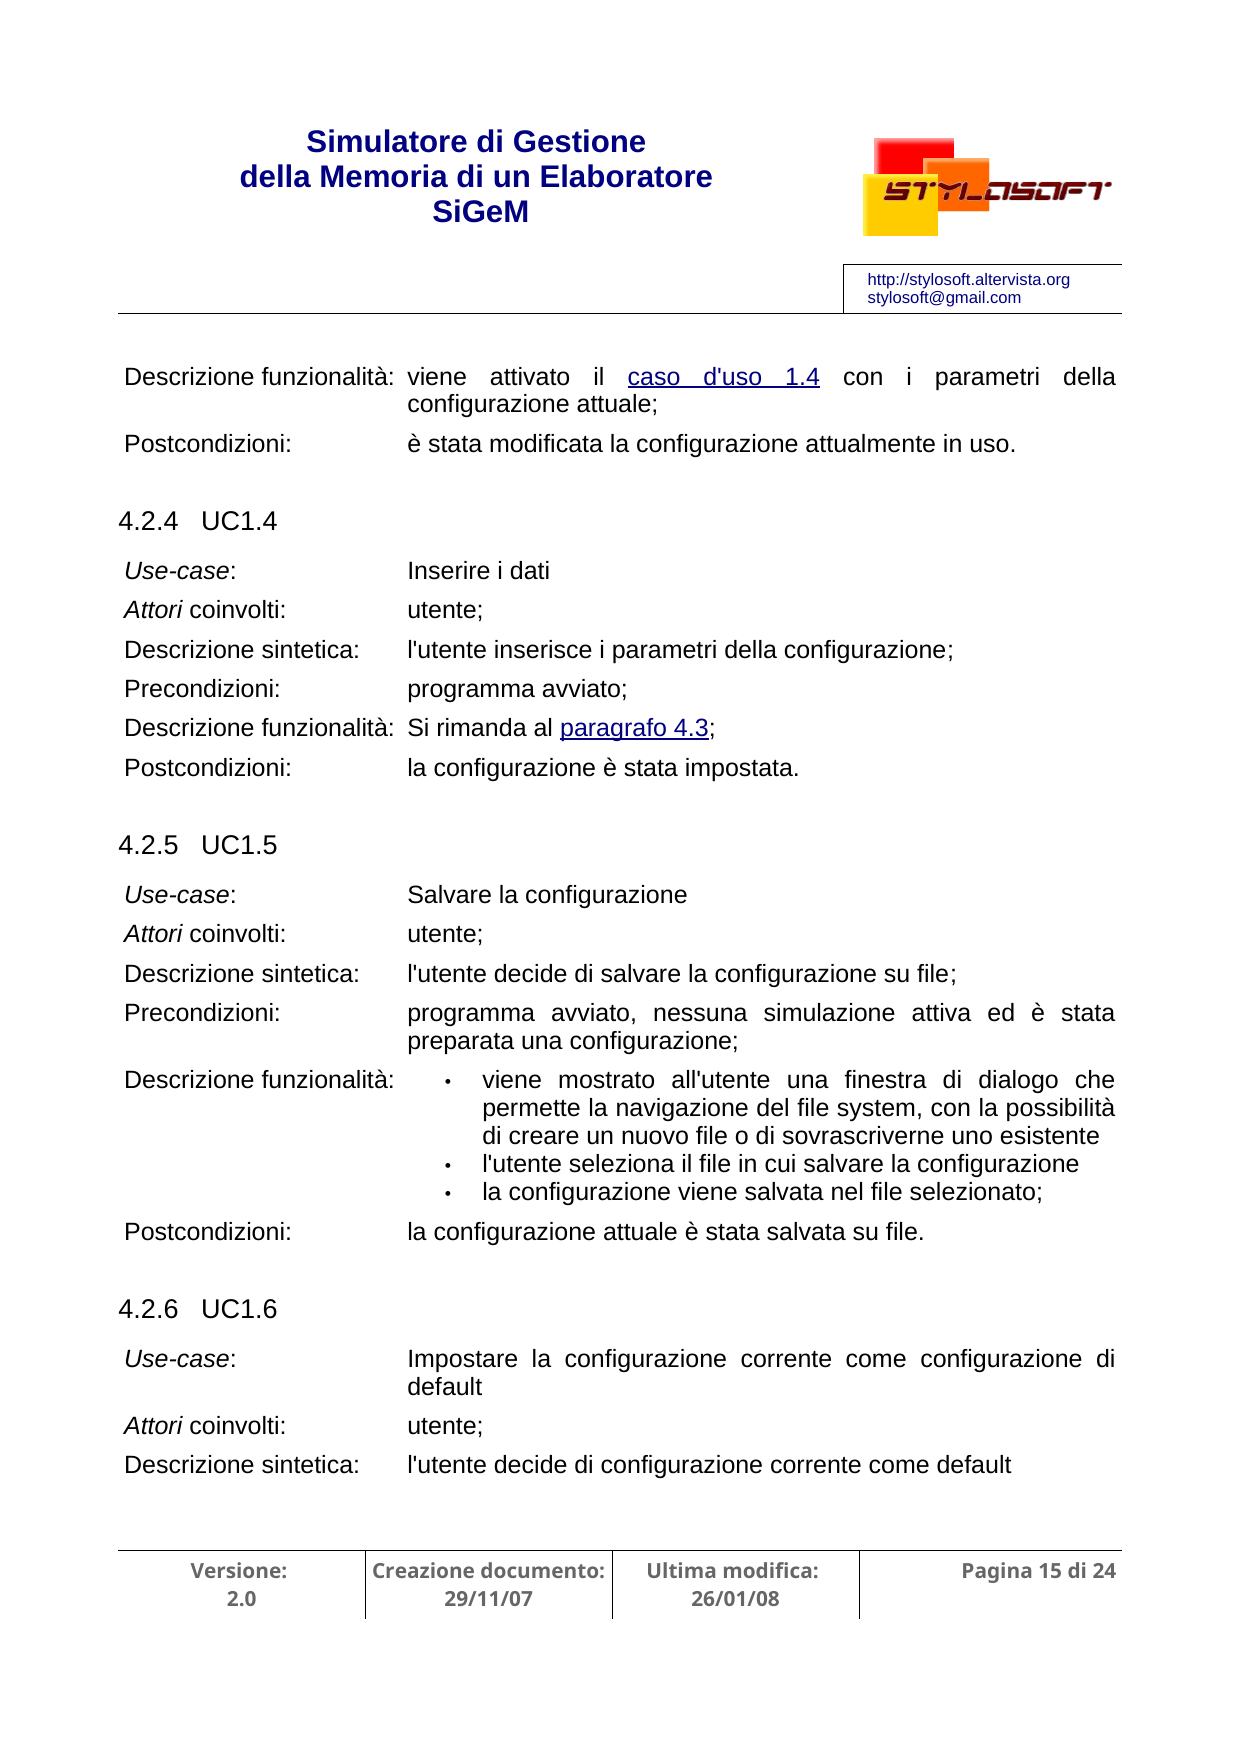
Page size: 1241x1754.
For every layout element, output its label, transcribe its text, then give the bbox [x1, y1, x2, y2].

table_cell Precondizioni: [118, 993, 401, 1061]
table_cell Descrizione sintetica: [118, 1445, 401, 1485]
table_cell la configurazione attuale è stata salvata su file. [401, 1212, 1122, 1251]
table_cell Descrizione sintetica: [118, 954, 401, 993]
table_cell l'utente decide di configurazione corrente come default [401, 1445, 1122, 1485]
table_cell Descrizione sintetica: [118, 630, 401, 669]
table_cell Descrizione funzionalità: [118, 1061, 401, 1212]
table_cell Postcondizioni: [118, 424, 401, 463]
table_cell Postcondizioni: [118, 1212, 401, 1251]
table_header Use-case: [118, 1339, 401, 1406]
table_header Salvare la configurazione [401, 875, 1122, 914]
subtitle UC1.4 [118, 506, 1122, 536]
table_header Use-case: [118, 551, 401, 590]
table_cell l'utente decide di salvare la configurazione su file; [401, 954, 1122, 993]
picture [848, 123, 1117, 247]
table_cell Si rimanda al paragrafo 4.3; [401, 709, 1122, 748]
table_cell Attori coinvolti: [118, 1406, 401, 1445]
table_cell la configurazione è stata impostata. [401, 748, 1122, 787]
table_cell viene mostrato all'utente una finestra di dialogo che permette la navigazione del file system, con la possibilità di creare un nuovo file o di sovrascriverne uno esistente l'utente seleziona il file in cui salvare la configurazione la configurazione viene salvata nel file selezionato; [401, 1061, 1122, 1212]
table_cell utente; [401, 1406, 1122, 1445]
table_cell viene attivato il caso d'uso 1.4 con i parametri della configurazione attuale; [401, 357, 1122, 424]
subtitle UC1.5 [118, 830, 1122, 860]
table_cell utente; [401, 590, 1122, 630]
table_header Impostare la configurazione corrente come configurazione di default [401, 1339, 1122, 1406]
table_cell Attori coinvolti: [118, 590, 401, 630]
table_cell programma avviato; [401, 669, 1122, 708]
table_cell l'utente inserisce i parametri della configurazione; [401, 630, 1122, 669]
table_cell utente; [401, 915, 1122, 954]
table_cell Postcondizioni: [118, 748, 401, 787]
subtitle UC1.6 [118, 1294, 1122, 1324]
table_cell è stata modificata la configurazione attualmente in uso. [401, 424, 1122, 463]
table_cell Precondizioni: [118, 669, 401, 708]
table_cell Attori coinvolti: [118, 915, 401, 954]
table_cell programma avviato, nessuna simulazione attiva ed è stata preparata una configurazione; [401, 993, 1122, 1061]
table_cell Descrizione funzionalità: [118, 709, 401, 748]
table_cell Descrizione funzionalità: [118, 357, 401, 424]
table_header Inserire i dati [401, 551, 1122, 590]
table_header Use-case: [118, 875, 401, 914]
